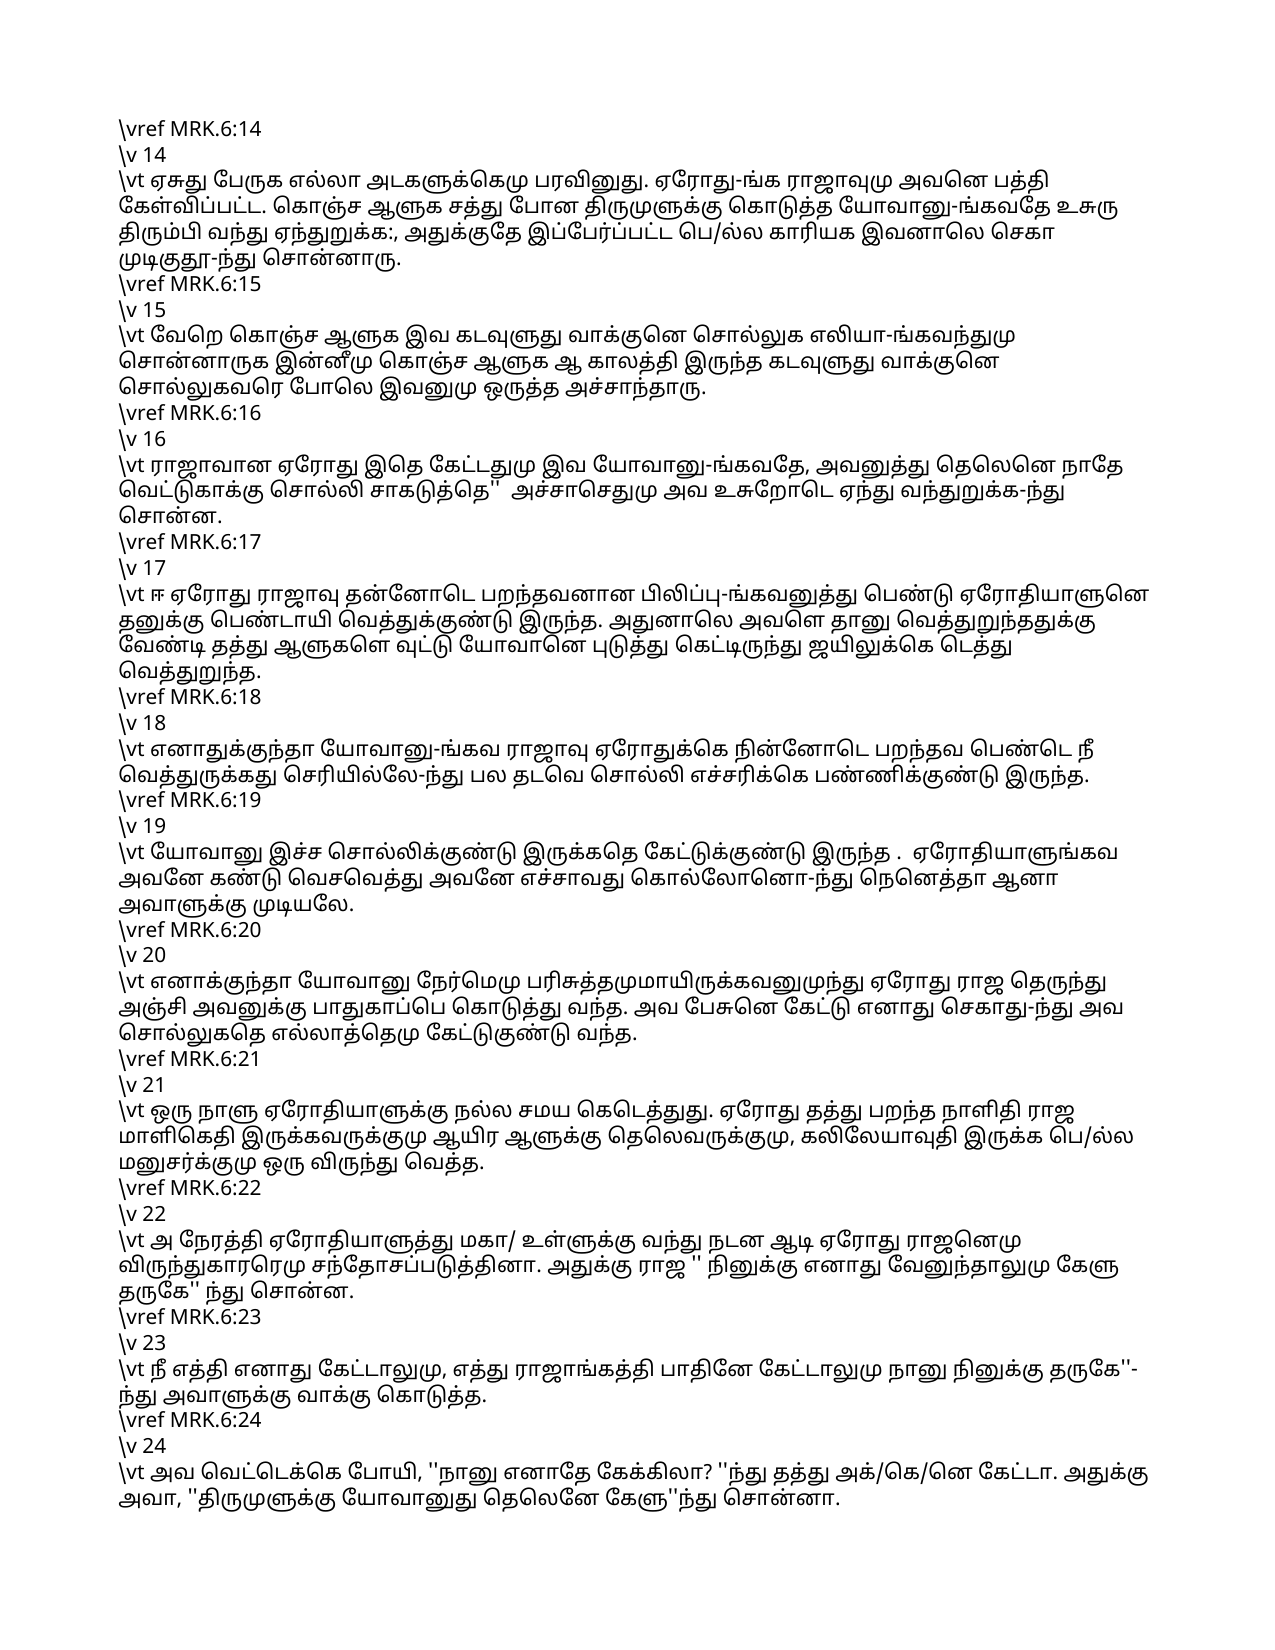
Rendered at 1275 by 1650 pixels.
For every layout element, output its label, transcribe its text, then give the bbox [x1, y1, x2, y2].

text \vt அ நேரத்தி ஏரோதியாளுத்து மகா/ உள்ளுக்கு வந்து நடன ஆடி ஏரோது ராஜனெமு விருந்துகாரரெமு சந்தோசப்படுத்தினா. அதுக்கு ராஜ '' நினுக்கு எனாது வேனுந்தாலுமு கேளு தருகே'' ந்து சொன்ன. [118, 1229, 1157, 1306]
text \vt ஒரு நாளு ஏரோதியாளுக்கு நல்ல சமய கெடெத்துது. ஏரோது தத்து பறந்த நாளிதி ராஜ மாளிகெதி இருக்கவருக்குமு ஆயிர ஆளுக்கு தெலெவருக்குமு, கலிலேயாவுதி இருக்க பெ/ல்ல மனுசர்க்குமு ஒரு விருந்து வெத்த. [118, 1100, 1157, 1177]
text \v 23 [118, 1332, 1157, 1358]
text \vref MRK.6:20 [118, 919, 1157, 945]
text \vt அவ வெட்டெக்கெ போயி, ''நானு எனாதே கேக்கிலா? ''ந்து தத்து அக்/கெ/னெ கேட்டா. அதுக்கு அவா, ''திருமுளுக்கு யோவானுது தெலெனே கேளு''ந்து சொன்னா. [118, 1461, 1157, 1513]
text \vref MRK.6:16 [118, 402, 1157, 428]
text \v 18 [118, 712, 1157, 738]
text \vref MRK.6:19 [118, 790, 1157, 816]
text \v 16 [118, 428, 1157, 454]
text \v 15 [118, 299, 1157, 325]
text \vref MRK.6:15 [118, 273, 1157, 299]
text \v 24 [118, 1436, 1157, 1461]
text \vref MRK.6:14 [118, 118, 1157, 144]
text \v 19 [118, 816, 1157, 841]
text \vt ராஜாவான ஏரோது இதெ கேட்டதுமு இவ யோவானு-ங்கவதே, அவனுத்து தெலெனெ நாதே வெட்டுகாக்கு சொல்லி சாகடுத்தெ'' அச்சாசெதுமு அவ உசுறோடெ ஏந்து வந்துறுக்க-ந்து சொன்ன. [118, 454, 1157, 531]
text \v 22 [118, 1203, 1157, 1229]
text \v 20 [118, 945, 1157, 971]
text \vref MRK.6:23 [118, 1306, 1157, 1332]
text \vt எனாதுக்குந்தா யோவானு-ங்கவ ராஜாவு ஏரோதுக்கெ நின்னோடெ பறந்தவ பெண்டெ நீ வெத்துருக்கது செரியில்லே-ந்து பல தடவெ சொல்லி எச்சரிக்கெ பண்ணிக்குண்டு இருந்த. [118, 738, 1157, 790]
text \v 17 [118, 557, 1157, 583]
text \vref MRK.6:21 [118, 1048, 1157, 1074]
text \vt ஈ ஏரோது ராஜாவு தன்னோடெ பறந்தவனான பிலிப்பு-ங்கவனுத்து பெண்டு ஏரோதியாளுனெ தனுக்கு பெண்டாயி வெத்துக்குண்டு இருந்த. அதுனாலெ அவளெ தானு வெத்துறுந்ததுக்கு வேண்டி தத்து ஆளுகளெ வுட்டு யோவானெ புடுத்து கெட்டிருந்து ஜயிலுக்கெ டெத்து வெத்துறுந்த. [118, 583, 1157, 686]
text \vref MRK.6:18 [118, 686, 1157, 712]
text \vt நீ எத்தி எனாது கேட்டாலுமு, எத்து ராஜாங்கத்தி பாதினே கேட்டாலுமு நானு நினுக்கு தருகே''- ந்து அவாளுக்கு வாக்கு கொடுத்த. [118, 1358, 1157, 1410]
text \vt எனாக்குந்தா யோவானு நேர்மெமு பரிசுத்தமுமாயிருக்கவனுமுந்து ஏரோது ராஜ தெருந்து அஞ்சி அவனுக்கு பாதுகாப்பெ கொடுத்து வந்த. அவ பேசுனெ கேட்டு எனாது செகாது-ந்து அவ சொல்லுகதெ எல்லாத்தெமு கேட்டுகுண்டு வந்த. [118, 971, 1157, 1048]
text \v 14 [118, 144, 1157, 170]
text \v 21 [118, 1074, 1157, 1100]
text \vt ஏசுது பேருக எல்லா அடகளுக்கெமு பரவினுது. ஏரோது-ங்க ராஜாவுமு அவனெ பத்தி கேள்விப்பட்ட. கொஞ்ச ஆளுக சத்து போன திருமுளுக்கு கொடுத்த யோவானு-ங்கவதே உசுரு திரும்பி வந்து ஏந்துறுக்க:, அதுக்குதே இப்பேர்ப்பட்ட பெ/ல்ல காரியக இவனாலெ செகா முடிகுதூ-ந்து சொன்னாரு. [118, 170, 1157, 273]
text \vref MRK.6:17 [118, 531, 1157, 557]
text \vt யோவானு இச்ச சொல்லிக்குண்டு இருக்கதெ கேட்டுக்குண்டு இருந்த . ஏரோதியாளுங்கவ அவனே கண்டு வெசவெத்து அவனே எச்சாவது கொல்லோனொ-ந்து நெனெத்தா ஆனா அவாளுக்கு முடியலே. [118, 841, 1157, 919]
text \vref MRK.6:22 [118, 1177, 1157, 1203]
text \vt வேறெ கொஞ்ச ஆளுக இவ கடவுளுது வாக்குனெ சொல்லுக எலியா-ங்கவந்துமு சொன்னாருக இன்னீமு கொஞ்ச ஆளுக ஆ காலத்தி இருந்த கடவுளுது வாக்குனெ சொல்லுகவரெ போலெ இவனுமு ஒருத்த அச்சாந்தாரு. [118, 325, 1157, 402]
text \vref MRK.6:24 [118, 1410, 1157, 1436]
